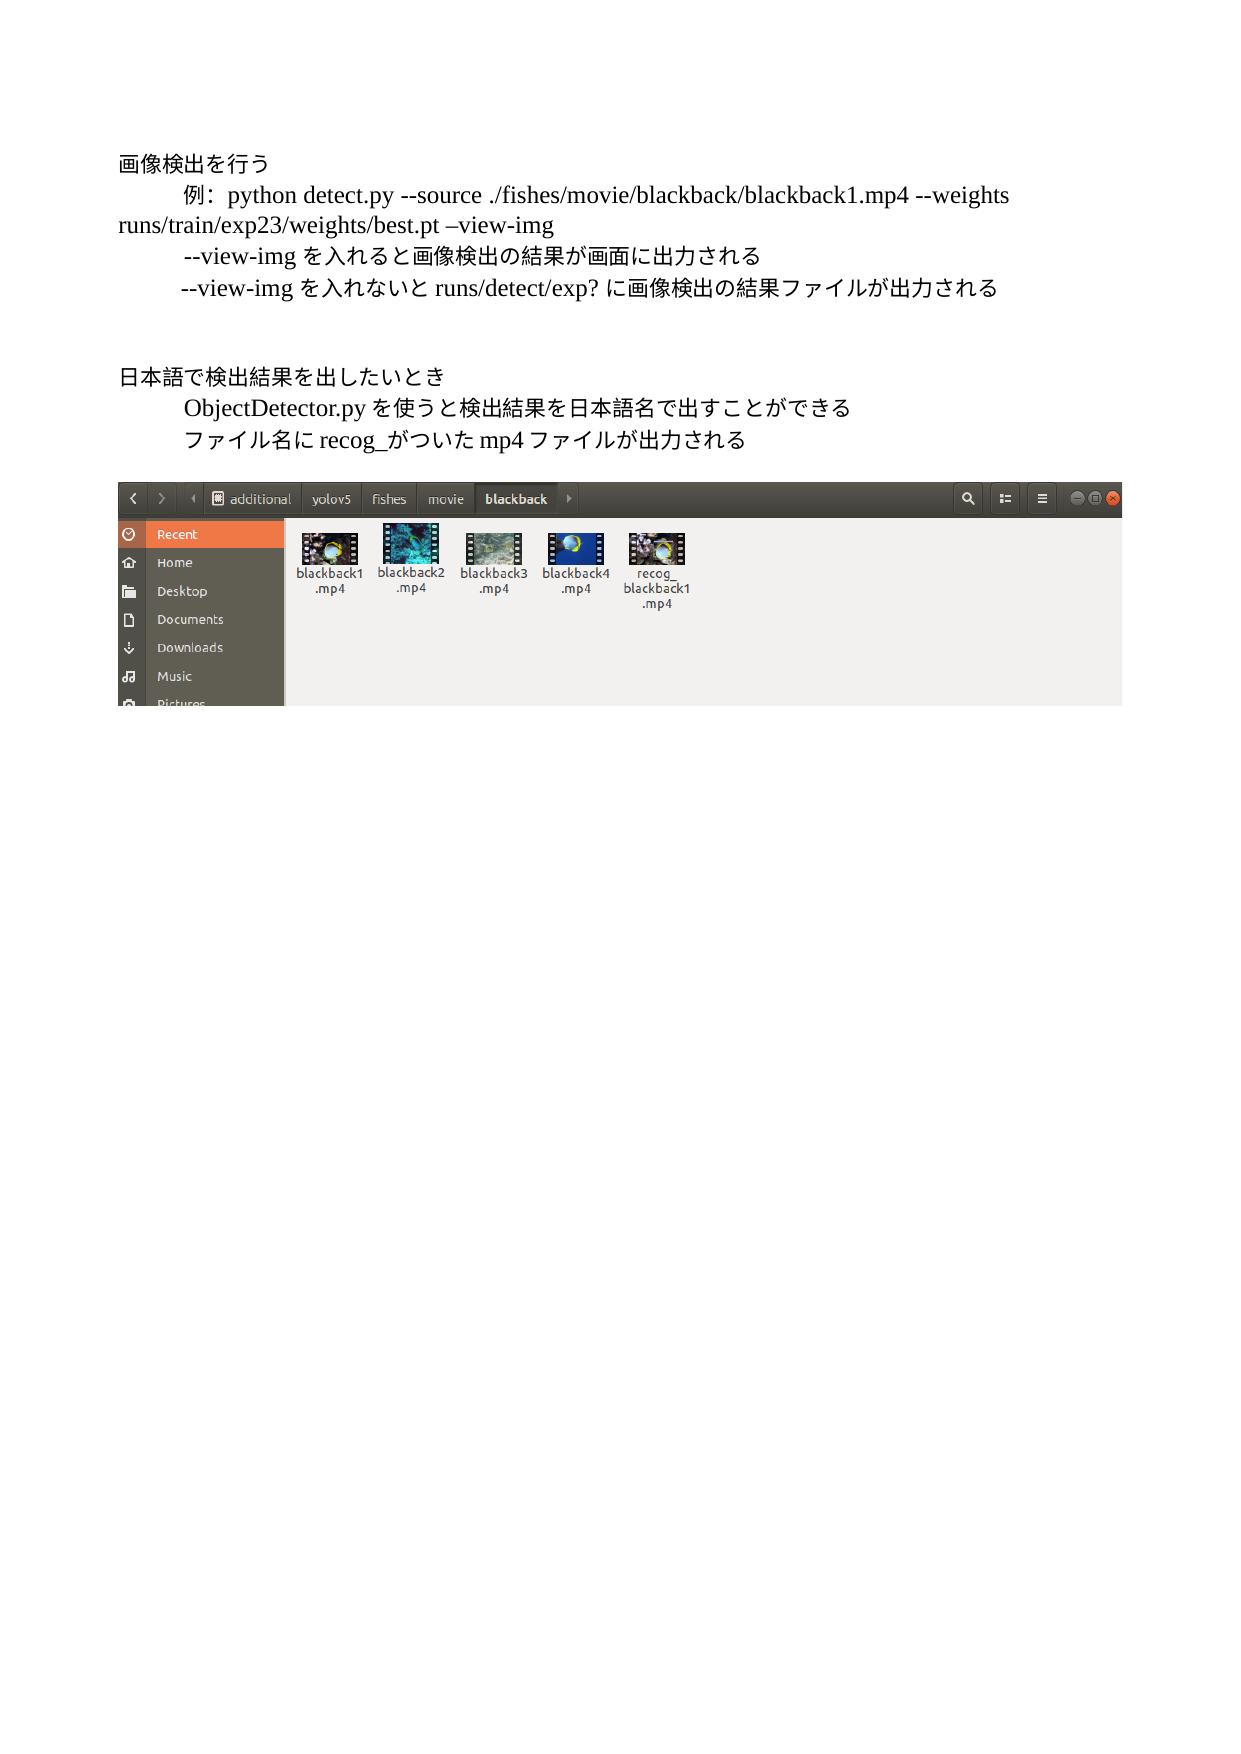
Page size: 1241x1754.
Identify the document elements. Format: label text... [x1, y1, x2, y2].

text 例：python detect.py --source ./fishes/movie/blackback/blackback1.mp4 --weights runs/train/exp23/weights/best.pt –view-img [118, 178, 1122, 239]
text --view-img を入れないとruns/detect/exp? に画像検出の結果ファイルが出力される [118, 271, 1122, 302]
text ObjectDetector.pyを使うと検出結果を日本語名で出すことができる [118, 391, 1122, 423]
text 画像検出を行う [118, 147, 1122, 178]
text --view-img を入れると画像検出の結果が画面に出力される [118, 239, 1122, 271]
picture [118, 482, 1123, 706]
text 日本語で検出結果を出したいとき [118, 360, 1122, 391]
text ファイル名にrecog_がついたmp4ファイルが出力される [118, 423, 1122, 455]
